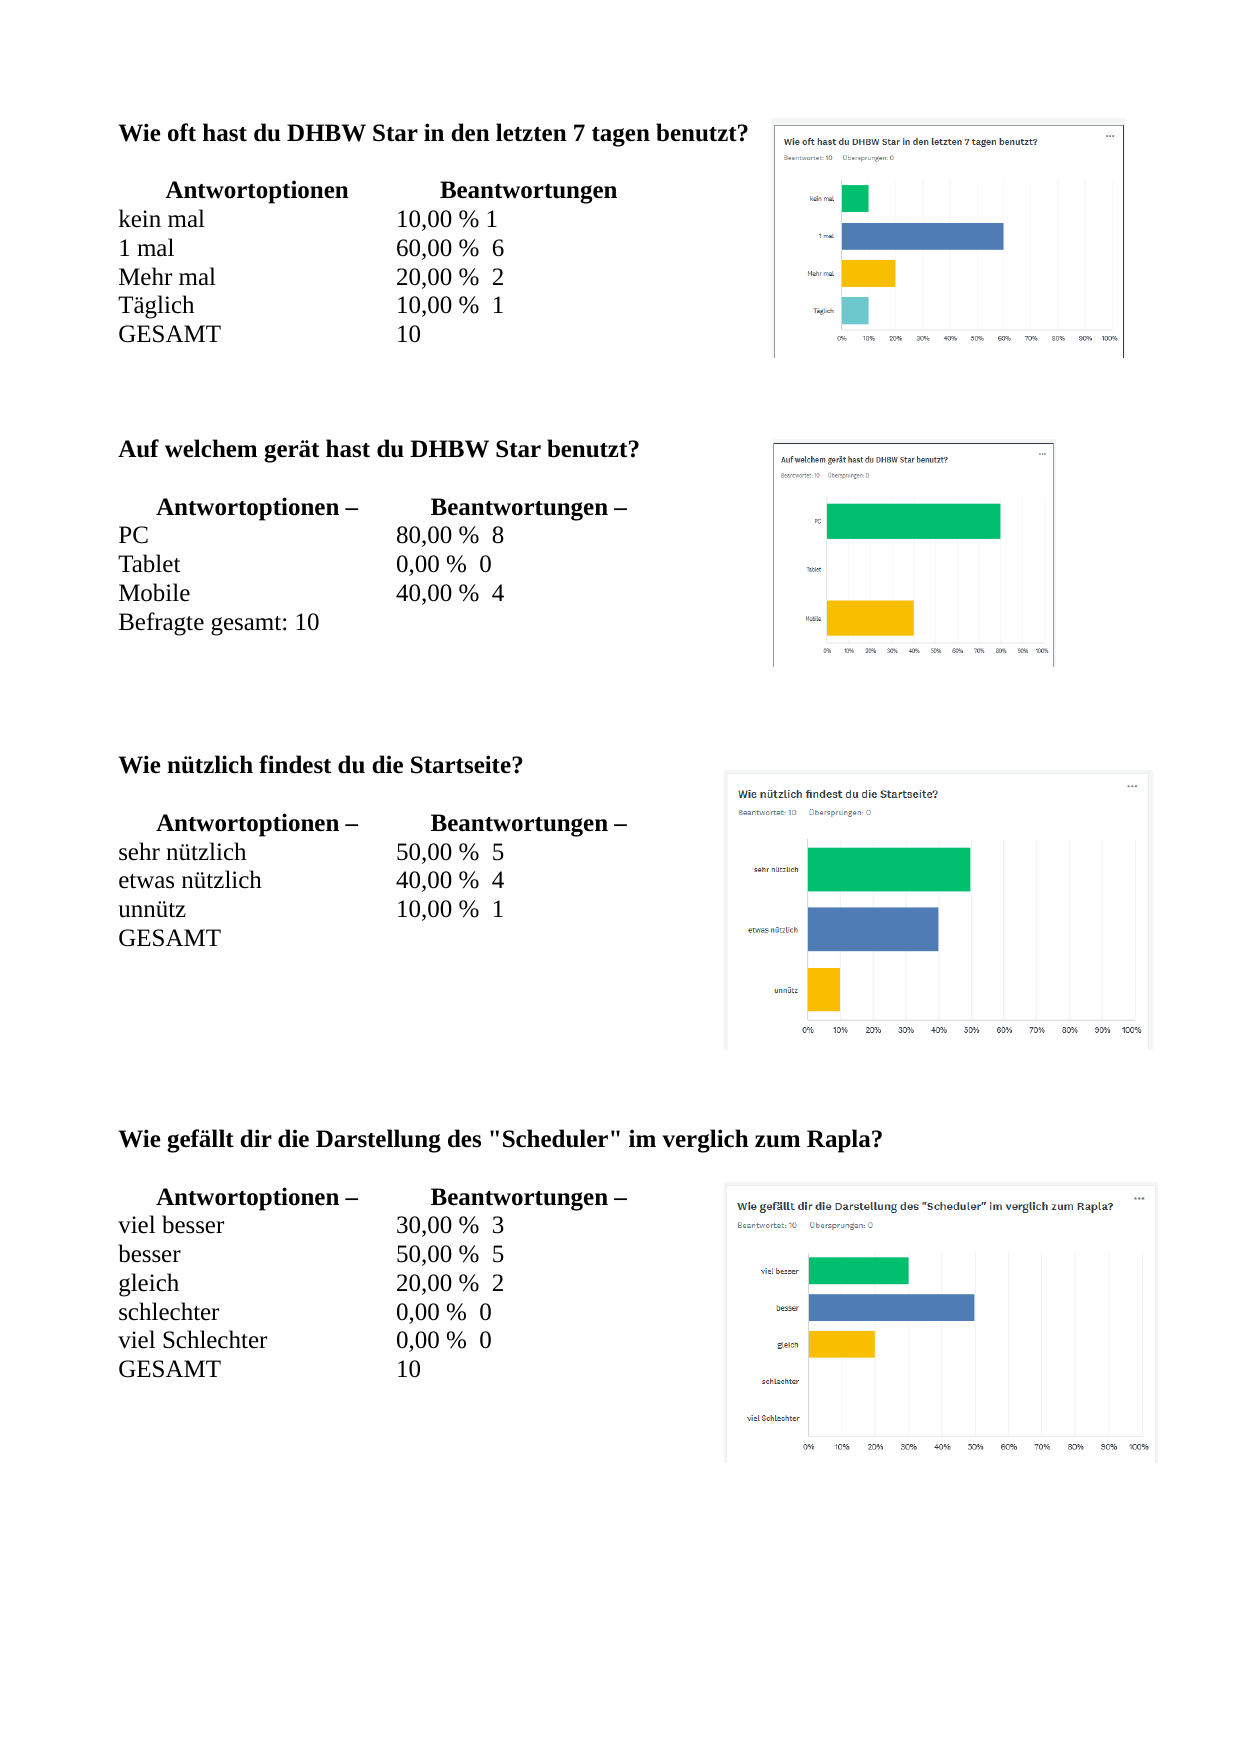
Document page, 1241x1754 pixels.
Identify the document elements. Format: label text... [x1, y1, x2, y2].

table_cell unnütz [118, 894, 396, 923]
table_cell viel besser [118, 1211, 396, 1239]
table_header Beantwortungen [396, 176, 661, 204]
table_cell 10,00 % 1 [396, 291, 661, 319]
table_cell viel Schlechter [118, 1326, 396, 1354]
table_cell sehr nützlich [118, 837, 396, 866]
table_cell 60,00 % 6 [396, 233, 661, 262]
picture [723, 1182, 1158, 1463]
picture [771, 118, 1125, 358]
table_header Beantwortungen – [396, 808, 661, 837]
table_cell GESAMT [118, 319, 396, 348]
table_cell etwas nützlich [118, 866, 396, 894]
table_cell [396, 923, 661, 952]
text Auf welchem gerät hast du DHBW Star benutzt? [118, 434, 1122, 463]
table_cell 40,00 % 4 [396, 866, 661, 894]
table_cell 50,00 % 5 [396, 1239, 661, 1268]
text Wie gefällt dir die Darstellung des "Scheduler" im verglich zum Rapla? [118, 1124, 1122, 1153]
table_cell GESAMT [118, 923, 396, 952]
table_cell 30,00 % 3 [396, 1211, 661, 1239]
table_cell 0,00 % 0 [396, 549, 661, 578]
table_cell 0,00 % 0 [396, 1297, 661, 1326]
table_cell schlechter [118, 1297, 396, 1326]
table_header Beantwortungen – [396, 492, 661, 521]
table_cell Mobile [118, 578, 396, 607]
table_cell GESAMT [118, 1354, 396, 1383]
table_cell besser [118, 1239, 396, 1268]
table_header Antwortoptionen – [118, 808, 396, 837]
table_cell 10,00 % 1 [396, 204, 661, 233]
table_cell Täglich [118, 291, 396, 319]
table_header Antwortoptionen – [118, 1182, 396, 1211]
table_header Beantwortungen – [396, 1182, 661, 1211]
table_cell [396, 607, 661, 636]
table_cell Mehr mal [118, 262, 396, 291]
table_cell 20,00 % 2 [396, 262, 661, 291]
table_cell 10 [396, 319, 661, 348]
table_cell 80,00 % 8 [396, 521, 661, 549]
table_cell 0,00 % 0 [396, 1326, 661, 1354]
table_cell kein mal [118, 204, 396, 233]
table_cell 20,00 % 2 [396, 1268, 661, 1297]
table_header Antwortoptionen [118, 176, 396, 204]
table_cell Tablet [118, 549, 396, 578]
table_cell PC [118, 521, 396, 549]
table_cell 10 [396, 1354, 661, 1383]
text Wie nützlich findest du die Startseite? [118, 751, 1122, 779]
table_cell gleich [118, 1268, 396, 1297]
text Wie oft hast du DHBW Star in den letzten 7 tagen benutzt? [118, 118, 771, 147]
table_cell 40,00 % 4 [396, 578, 661, 607]
picture [772, 439, 1057, 667]
table_header Antwortoptionen – [118, 492, 396, 521]
table_cell 50,00 % 5 [396, 837, 661, 866]
table_cell Befragte gesamt: 10 [118, 607, 396, 636]
table_cell 10,00 % 1 [396, 894, 661, 923]
table_cell 1 mal [118, 233, 396, 262]
picture [723, 770, 1153, 1050]
